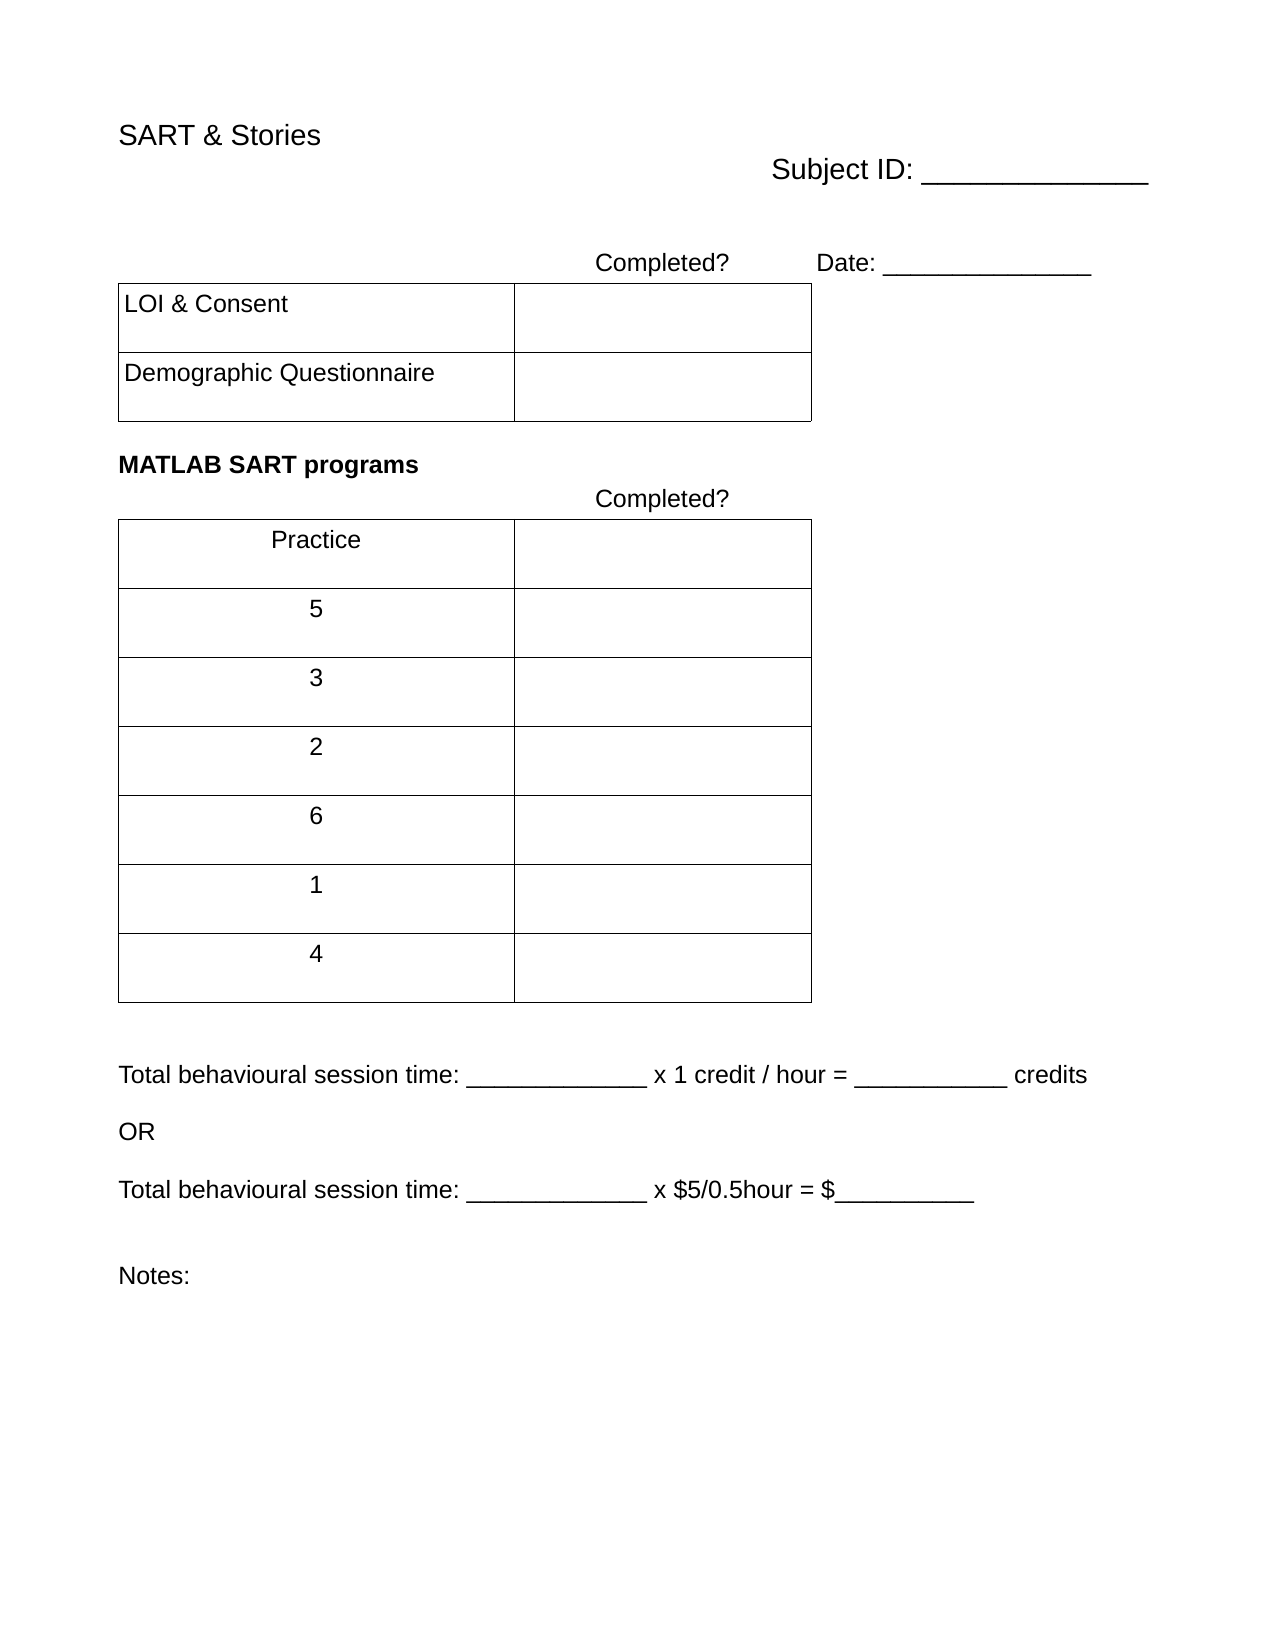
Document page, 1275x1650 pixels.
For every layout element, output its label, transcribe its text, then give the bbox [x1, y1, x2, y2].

text MATLAB SART programs [118, 450, 1157, 479]
table_cell [515, 865, 811, 933]
table_cell [812, 795, 1157, 864]
table_cell [812, 283, 1157, 352]
text Notes: [118, 1261, 1157, 1290]
table_cell [812, 588, 1157, 657]
table_cell [515, 796, 811, 864]
table_cell 2 [119, 727, 514, 795]
table_cell [515, 727, 811, 795]
table_header [811, 479, 1157, 519]
text Subject ID: ______________ [118, 152, 1157, 185]
table_header Completed? [514, 479, 811, 519]
table_header Date: _______________ [811, 214, 1157, 283]
table_cell [515, 520, 811, 588]
table_cell [812, 933, 1157, 1002]
table_cell [812, 657, 1157, 726]
table_cell LOI & Consent [119, 284, 514, 352]
table_cell [812, 352, 1157, 421]
table_cell [515, 353, 811, 421]
text OR [118, 1117, 1157, 1175]
table_header Completed? [514, 214, 811, 283]
table_cell [812, 726, 1157, 795]
table_header [118, 479, 514, 519]
table_cell Demographic Questionnaire [119, 353, 514, 421]
table_cell [812, 519, 1157, 588]
text Total behavioural session time: _____________ x $5/0.5hour = $__________ [118, 1175, 1157, 1204]
table_cell [515, 658, 811, 726]
table_cell 4 [119, 934, 514, 1002]
table_cell 5 [119, 589, 514, 657]
text SART & Stories [118, 118, 1157, 152]
table_cell 1 [119, 865, 514, 933]
table_header [118, 214, 514, 283]
table_cell [515, 284, 811, 352]
table_cell 3 [119, 658, 514, 726]
text Total behavioural session time: _____________ x 1 credit / hour = ___________ credits [118, 1060, 1157, 1089]
table_cell [515, 589, 811, 657]
table_cell Practice [119, 520, 514, 588]
table_cell 6 [119, 796, 514, 864]
table_cell [812, 864, 1157, 933]
table_cell [515, 934, 811, 1002]
